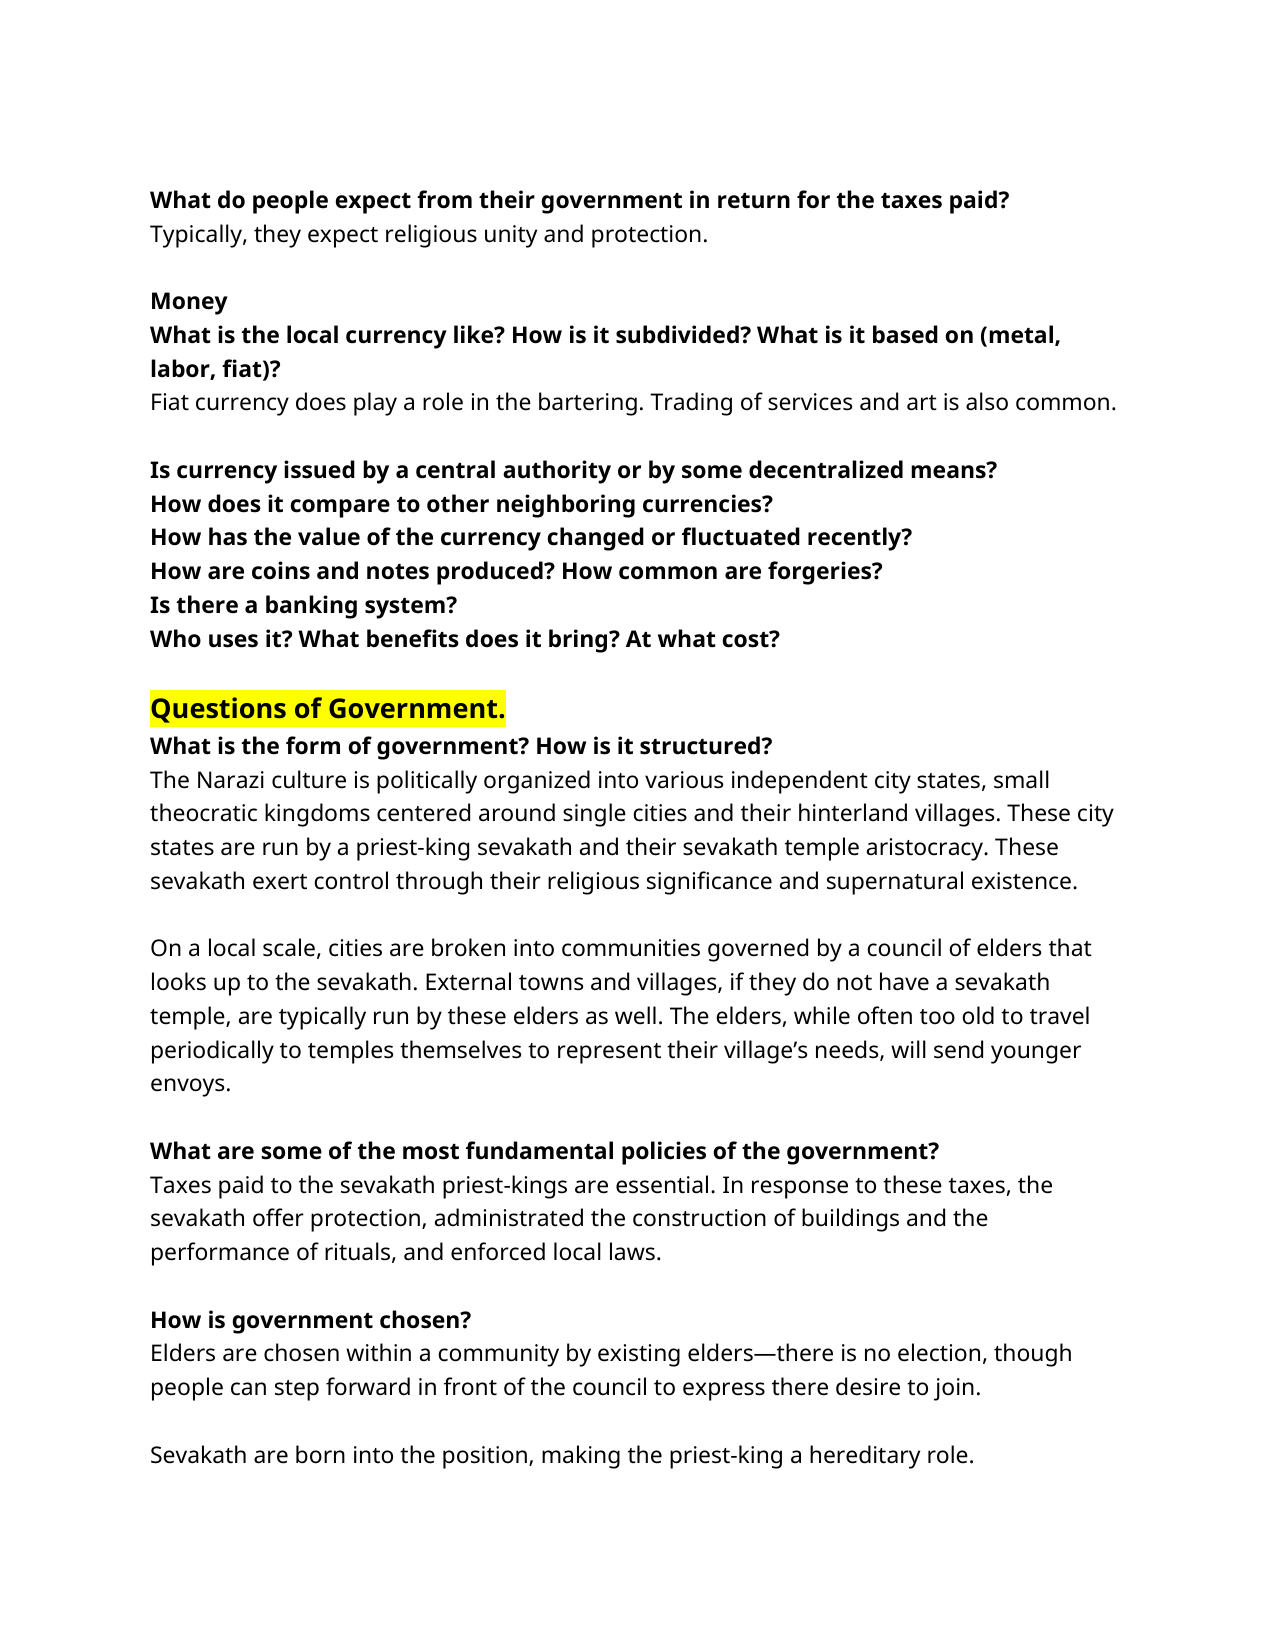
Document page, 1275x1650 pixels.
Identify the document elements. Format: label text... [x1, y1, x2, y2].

text Sevakath are born into the position, making the priest-king a hereditary role. [150, 1438, 1125, 1470]
text What do people expect from their government in return for the taxes paid? Typically, they expect religious unity and protection. [150, 150, 1125, 249]
text The Narazi culture is politically organized into various independent city states, small theocratic kingdoms centered around single cities and their hinterland villages. These city states are run by a priest-king sevakath and their sevakath temple aristocracy. These sevakath exert control through their religious significance and supernatural existence. [150, 763, 1125, 896]
text Elders are chosen within a community by existing elders—there is no election, though people can step forward in front of the council to express there desire to join. [150, 1337, 1125, 1402]
text Taxes paid to the sevakath priest-kings are essential. In response to these taxes, the sevakath offer protection, administrated the construction of buildings and the performance of rituals, and enforced local laws. [150, 1168, 1125, 1267]
text Is currency issued by a central authority or by some decentralized means? How does it compare to other neighboring currencies? How has the value of the currency changed or fluctuated recently? How are coins and notes produced? How common are forgeries? Is there a banking system? Who uses it? What benefits does it bring? At what cost? [150, 420, 1125, 687]
text What are some of the most fundamental policies of the government? [150, 1101, 1125, 1166]
text Questions of Government. [150, 690, 1125, 727]
text How is government chosen? [150, 1270, 1125, 1335]
text Money What is the local currency like? How is it subdivided? What is it based on (metal, labor, fiat)? [150, 251, 1125, 384]
text Fiat currency does play a role in the bartering. Trading of services and art is also common. [150, 386, 1125, 417]
text What is the form of government? How is it structured? [150, 730, 1125, 761]
text On a local scale, cities are broken into communities governed by a council of elders that looks up to the sevakath. External towns and villages, if they do not have a sevakath temple, are typically run by these elders as well. The elders, while often too old to travel periodically to temples themselves to represent their village’s needs, will send younger envoys. [150, 932, 1125, 1098]
